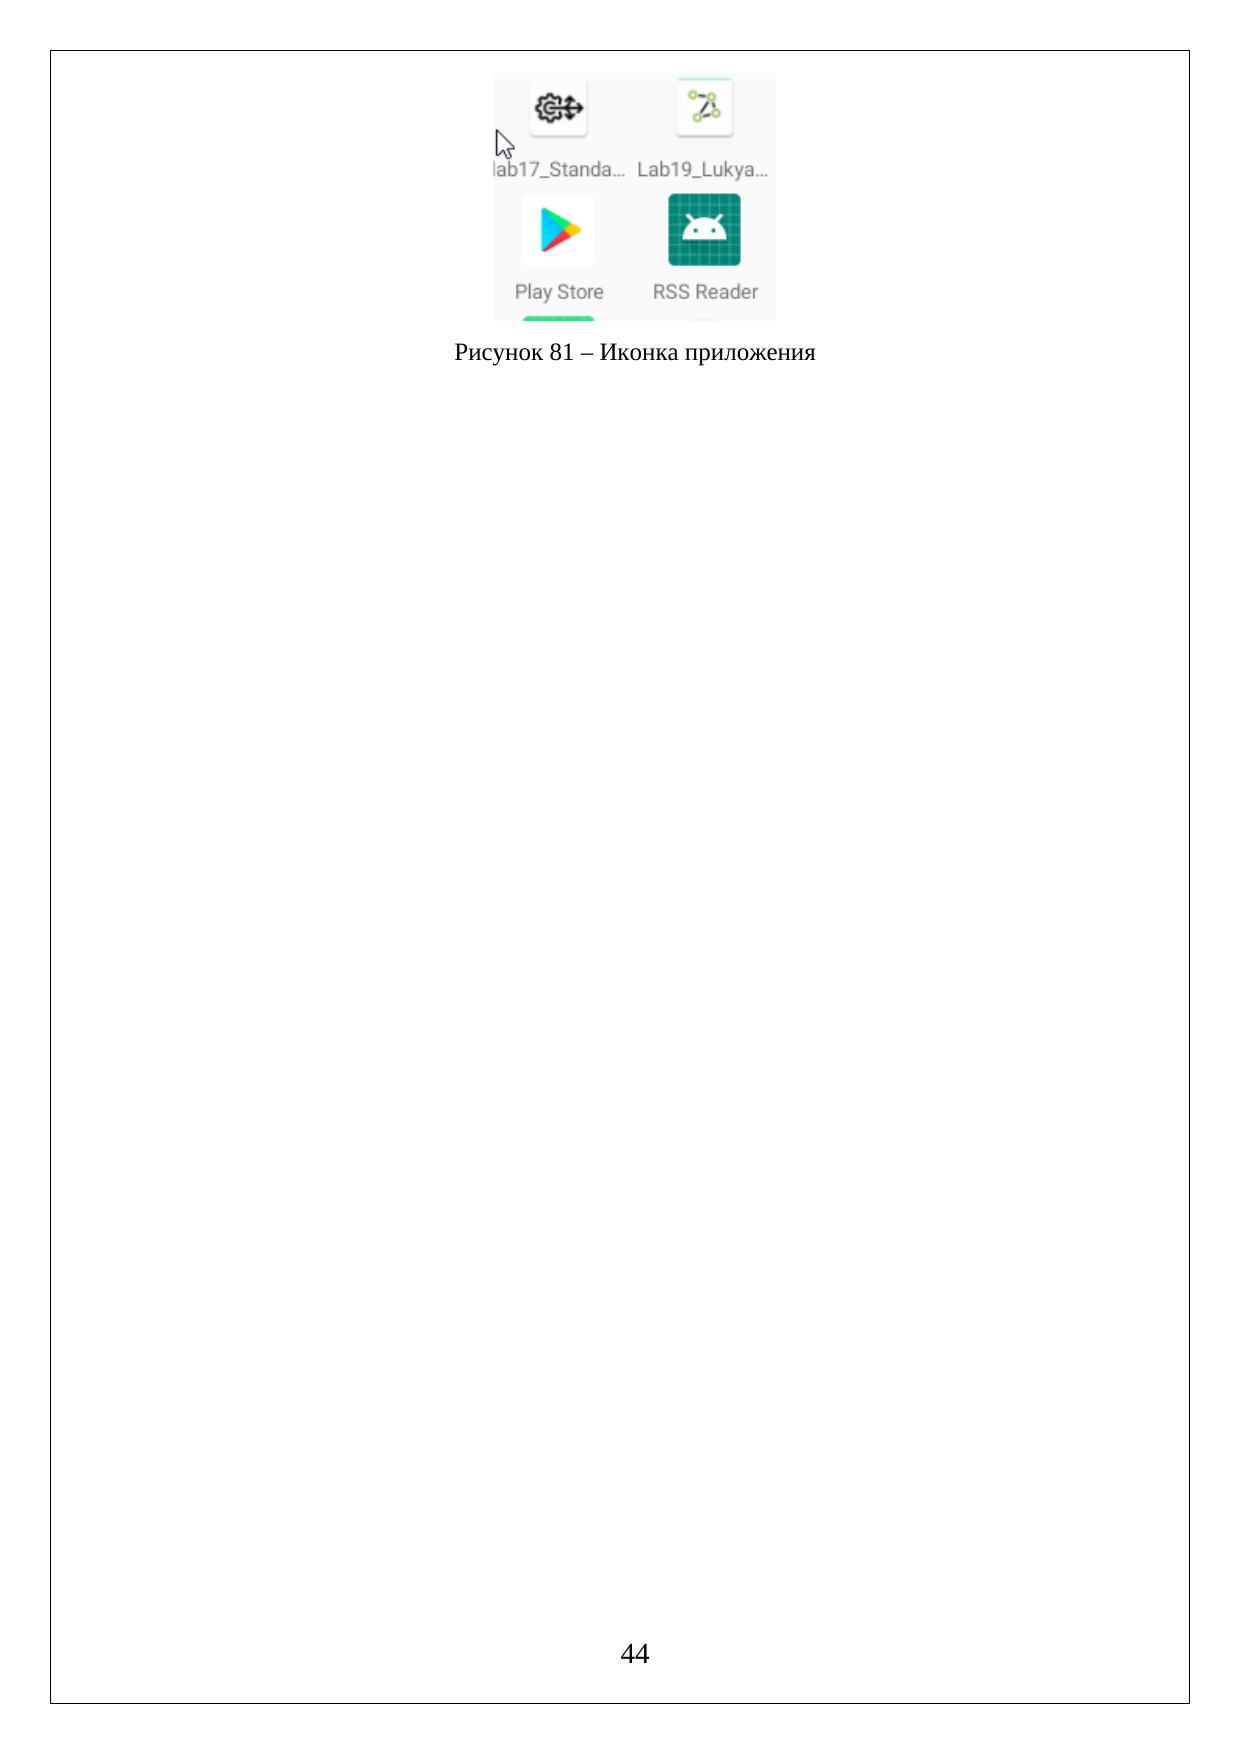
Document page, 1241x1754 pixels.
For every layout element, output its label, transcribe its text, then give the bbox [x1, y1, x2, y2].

text Рисунок 81 – Иконка приложения [118, 337, 1152, 366]
